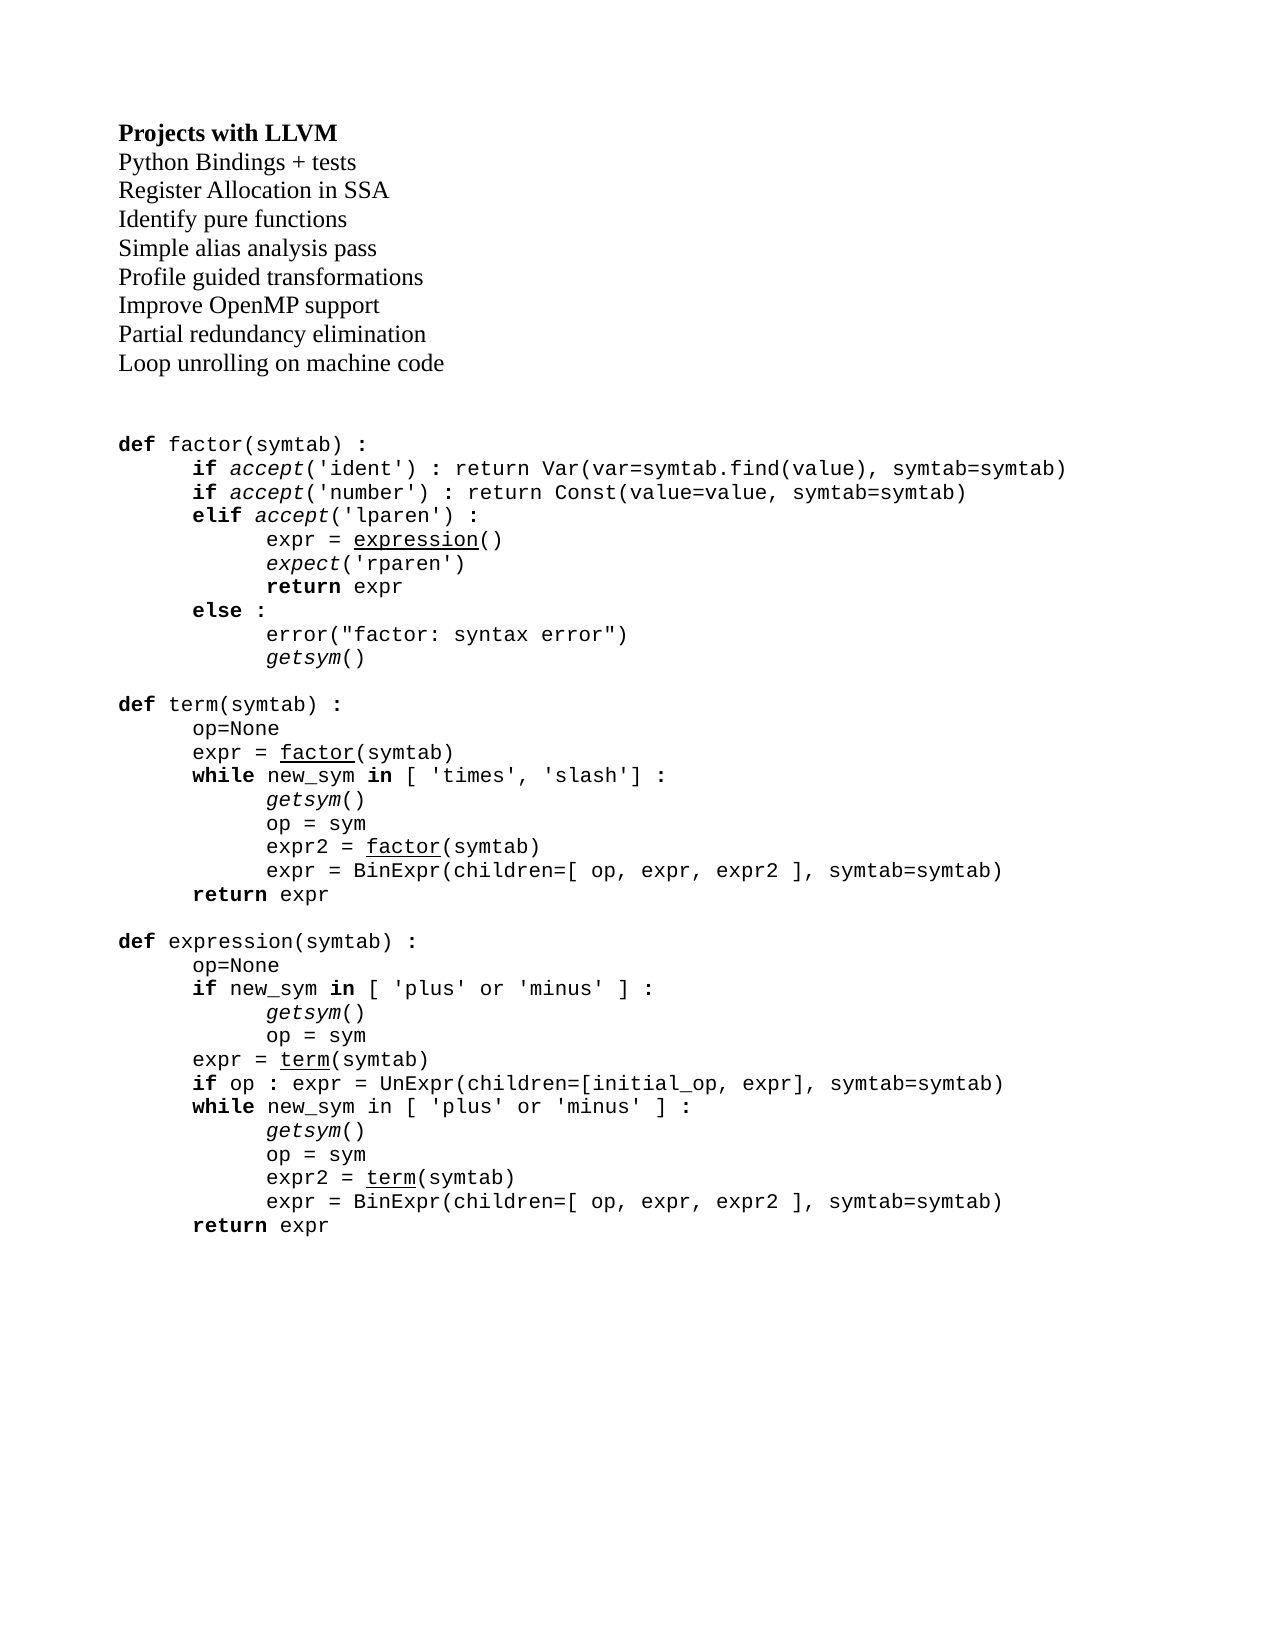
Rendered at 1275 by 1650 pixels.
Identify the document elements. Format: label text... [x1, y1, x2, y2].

text op=None [118, 718, 1157, 742]
text return expr [118, 1215, 1157, 1238]
text return expr [118, 576, 1157, 600]
text return expr [118, 884, 1157, 907]
text expr = factor(symtab) [118, 742, 1157, 765]
text Simple alias analysis pass [118, 233, 1157, 262]
text getsym() [118, 789, 1157, 813]
text def term(symtab) : [118, 694, 1157, 718]
text op=None [118, 954, 1157, 978]
text op = sym [118, 1026, 1157, 1049]
text while new_sym in [ 'plus' or 'minus' ] : [118, 1096, 1157, 1120]
text Identify pure functions [118, 204, 1157, 233]
text if op : expr = UnExpr(children=[initial_op, expr], symtab=symtab) [118, 1073, 1157, 1096]
text def factor(symtab) : [118, 434, 1157, 458]
text error("factor: syntax error") [118, 623, 1157, 647]
text if new_sym in [ 'plus' or 'minus' ] : [118, 978, 1157, 1002]
text op = sym [118, 1144, 1157, 1167]
text expr = term(symtab) [118, 1049, 1157, 1073]
text Projects with LLVM [118, 118, 1157, 147]
text Register Allocation in SSA [118, 176, 1157, 204]
text op = sym [118, 813, 1157, 836]
text getsym() [118, 1002, 1157, 1026]
text elif accept('lparen') : [118, 505, 1157, 529]
text getsym() [118, 647, 1157, 671]
text expr2 = factor(symtab) [118, 836, 1157, 860]
text else : [118, 600, 1157, 623]
text while new_sym in [ 'times', 'slash'] : [118, 765, 1157, 789]
text Partial redundancy elimination [118, 319, 1157, 348]
text Profile guided transformations [118, 262, 1157, 291]
text getsym() [118, 1120, 1157, 1144]
text def expression(symtab) : [118, 931, 1157, 954]
text if accept('number') : return Const(value=value, symtab=symtab) [118, 482, 1157, 505]
text expr = BinExpr(children=[ op, expr, expr2 ], symtab=symtab) [118, 860, 1157, 884]
text expect('rparen') [118, 553, 1157, 576]
text Python Bindings + tests [118, 147, 1157, 176]
text expr = BinExpr(children=[ op, expr, expr2 ], symtab=symtab) [118, 1191, 1157, 1215]
text Improve OpenMP support [118, 291, 1157, 319]
text Loop unrolling on machine code [118, 348, 1157, 377]
text expr2 = term(symtab) [118, 1167, 1157, 1191]
text if accept('ident') : return Var(var=symtab.find(value), symtab=symtab) [118, 458, 1157, 482]
text expr = expression() [118, 529, 1157, 553]
